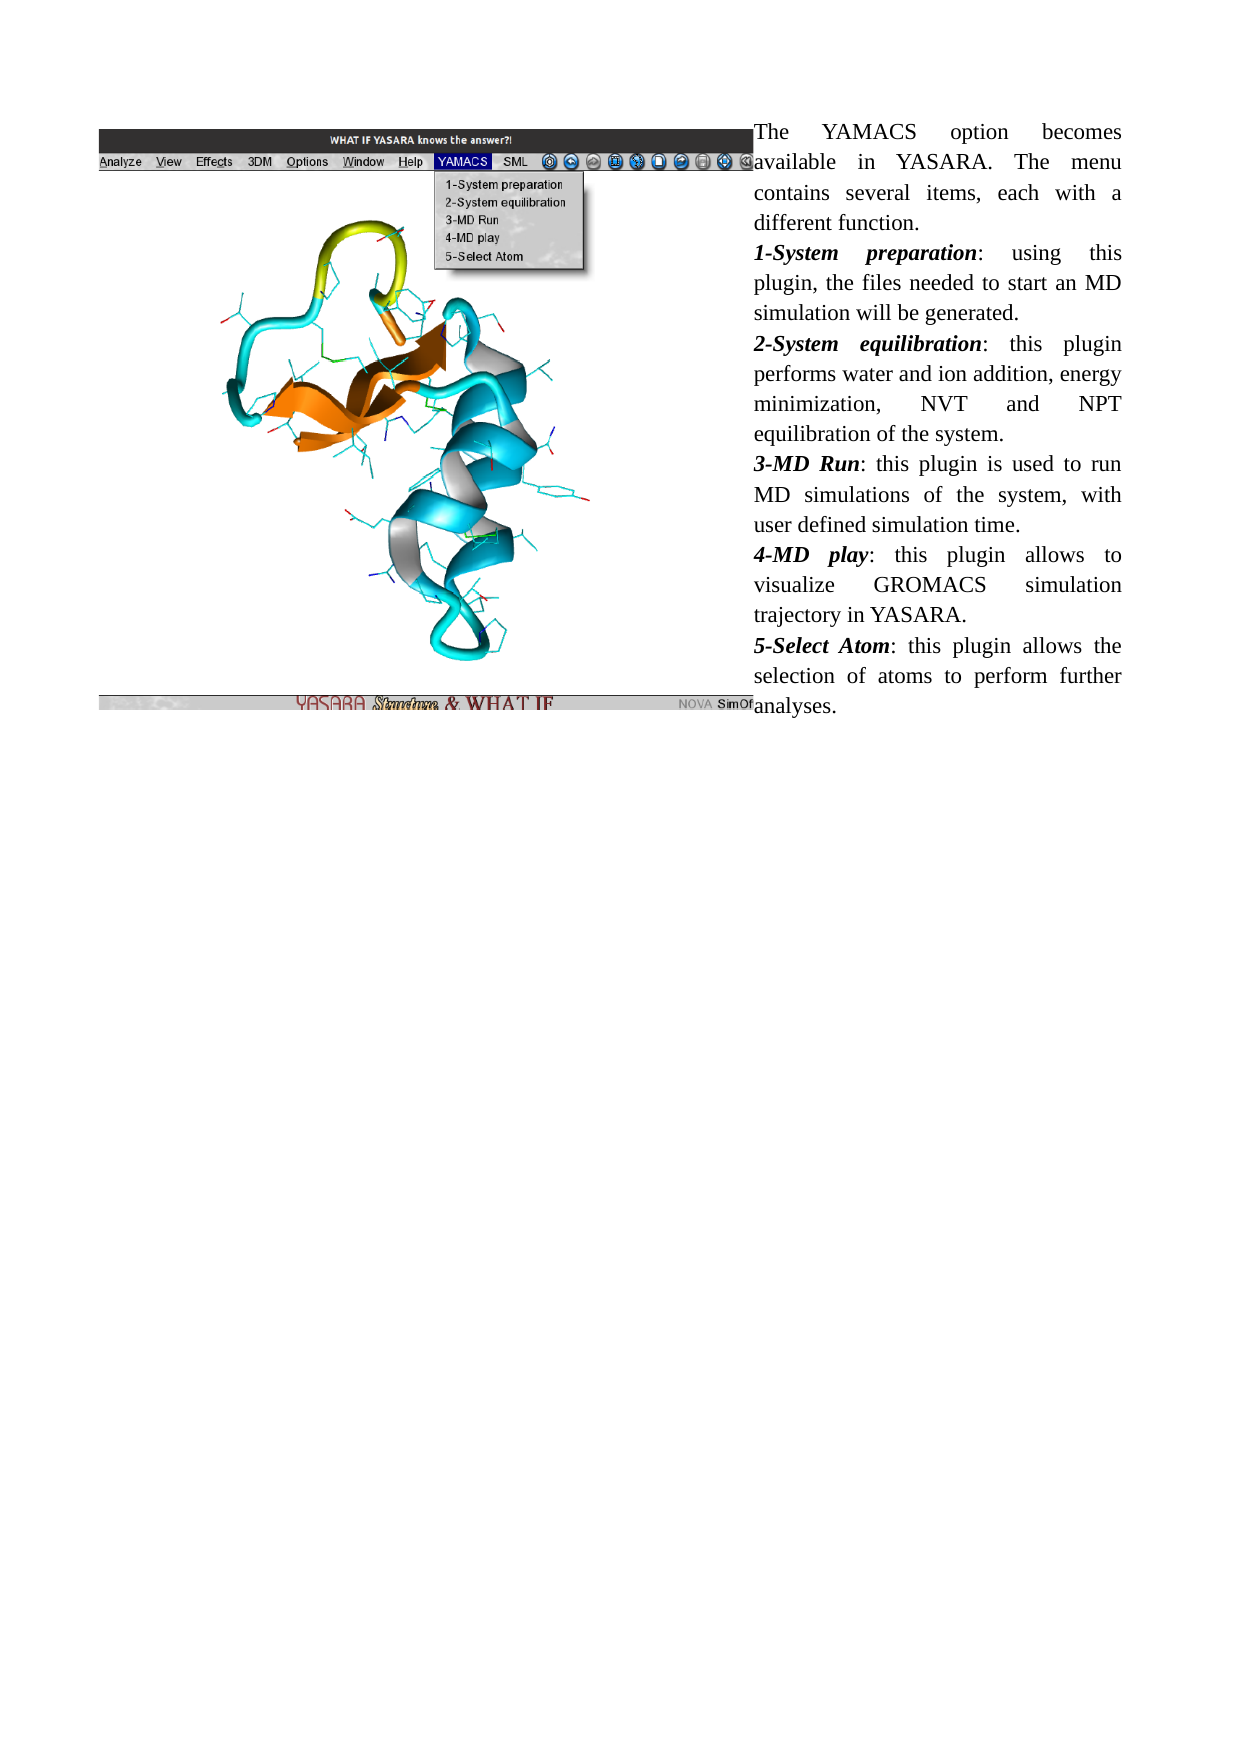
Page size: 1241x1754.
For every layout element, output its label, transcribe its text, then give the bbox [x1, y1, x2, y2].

text 1-System preparation: using this plugin, the files needed to start an MD simulation will be generated. [754, 239, 1122, 326]
text The YAMACS option becomes available in YASARA. The menu contains several items, each with a different function. [118, 118, 1122, 235]
text 2-System equilibration: this plugin performs water and ion addition, energy minimization, NVT and NPT equilibration of the system. [754, 329, 1122, 447]
text 3-MD Run: this plugin is used to run MD simulations of the system, with user defined simulation time. [754, 450, 1122, 537]
text 5-Select Atom: this plugin allows the selection of atoms to perform further analyses. [118, 632, 1122, 718]
text 4-MD play: this plugin allows to visualize GROMACS simulation trajectory in YASARA. [754, 541, 1122, 628]
